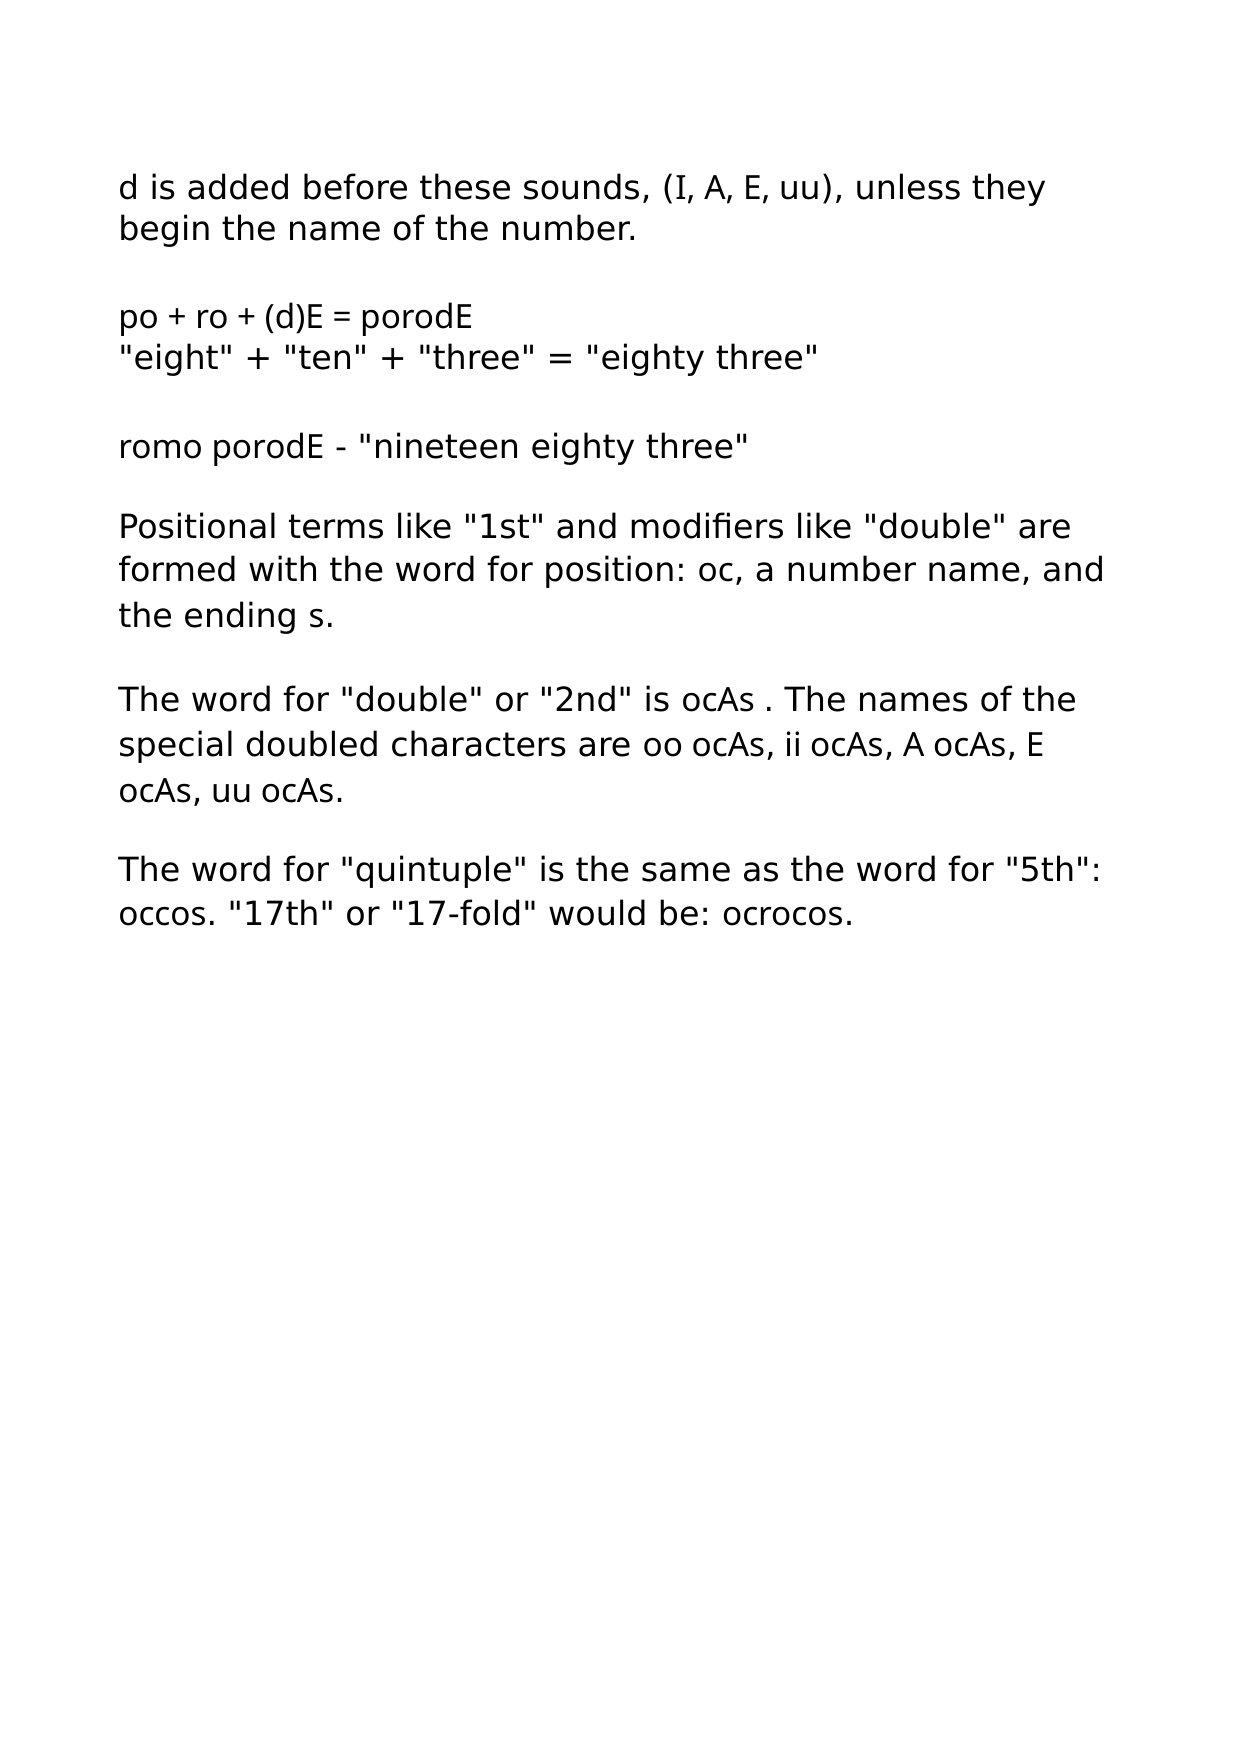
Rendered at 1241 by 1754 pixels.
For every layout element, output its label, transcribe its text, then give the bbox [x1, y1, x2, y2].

text The word for "double" or "2nd" is ocAs . The names of the special doubled characters are oo ocAs, ii ocAs, A ocAs, E ocAs, uu ocAs. [118, 676, 1122, 812]
text d is added before these sounds, (I, A, E, uu), unless they begin the name of the number. [118, 163, 1122, 248]
text romo porodE - "nineteen eighty three" [118, 423, 1122, 468]
text Positional terms like "1st" and modifiers like "double" are formed with the word for position: oc, a number name, and the ending s. [118, 507, 1122, 637]
text po + ro + (d)E = porodE [118, 293, 1122, 339]
text "eight" + "ten" + "three" = "eighty three" [118, 339, 1122, 377]
text The word for "quintuple" is the same as the word for "5th": occos. "17th" or "17-fold" would be: ocrocos. [118, 851, 1122, 935]
